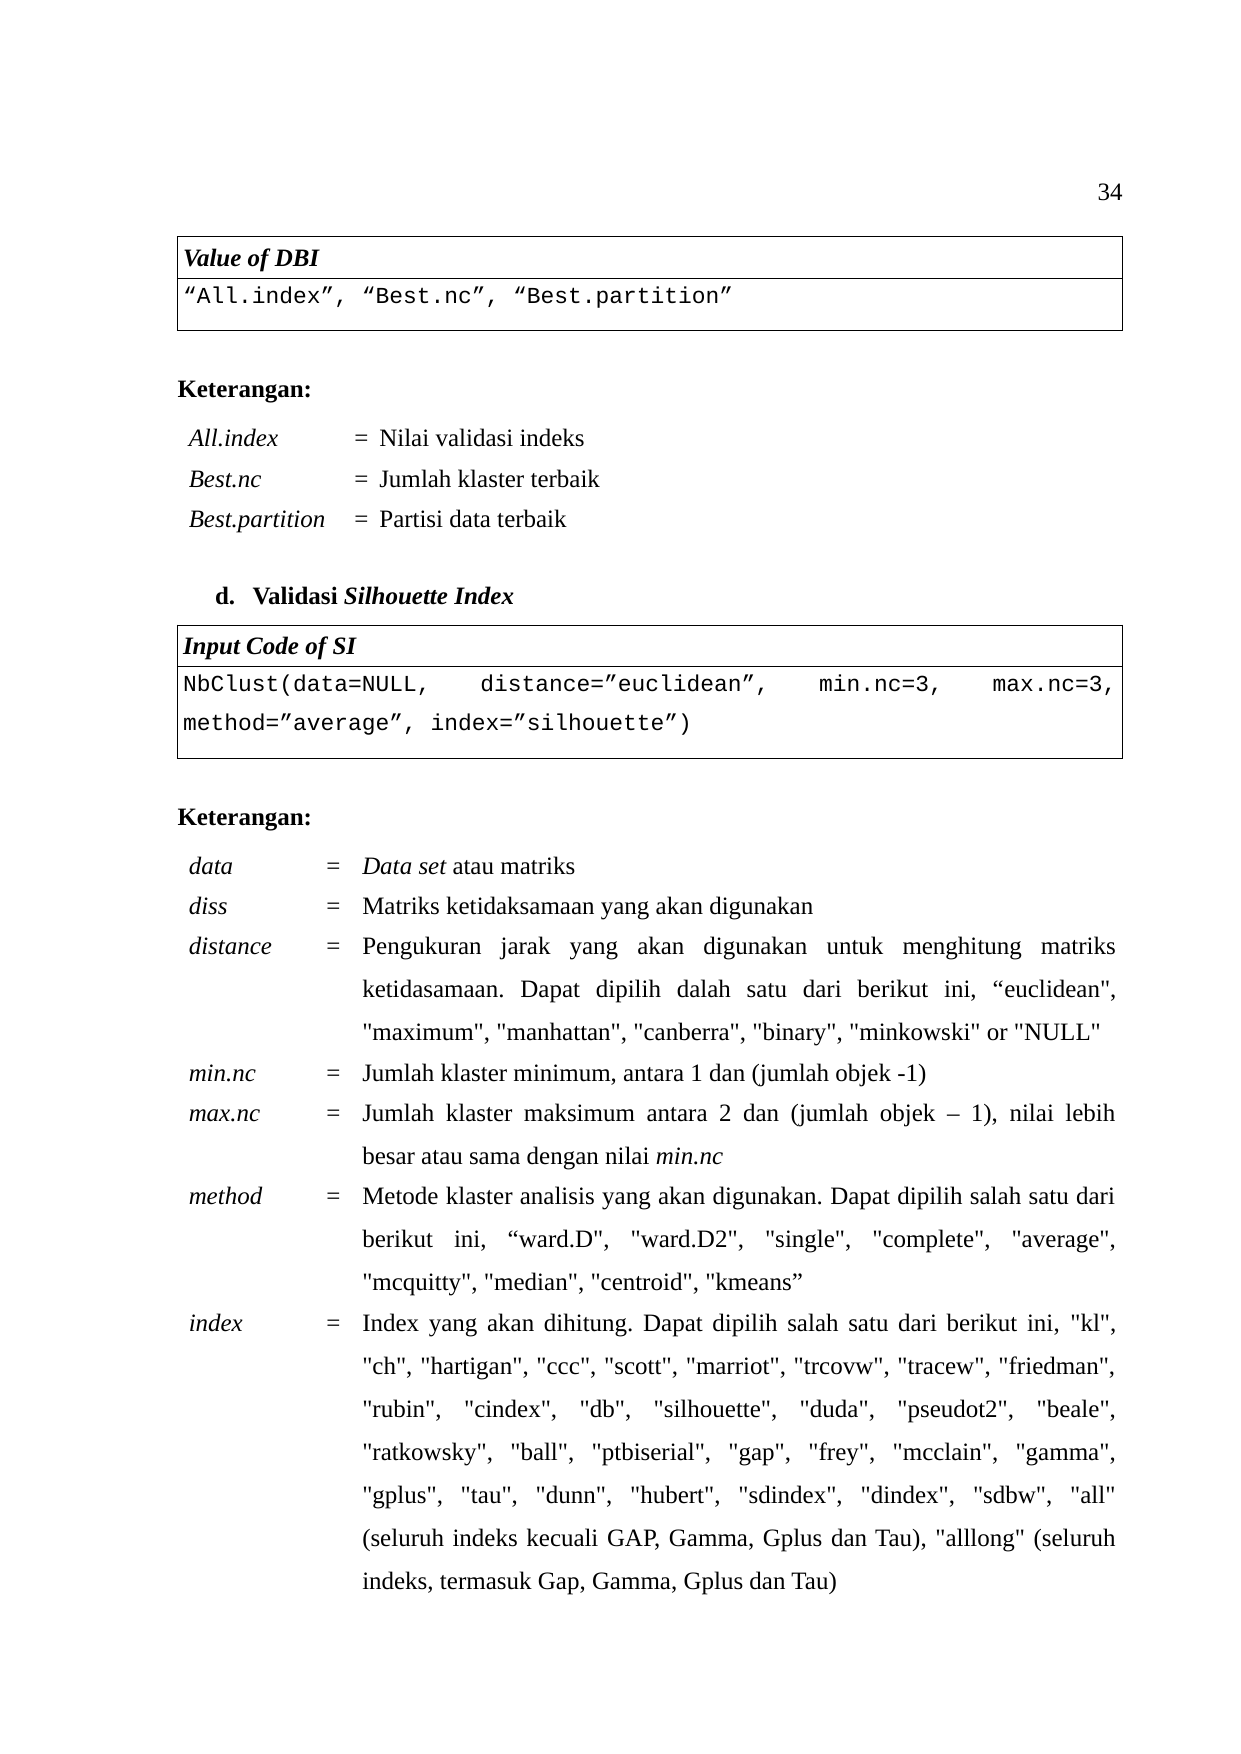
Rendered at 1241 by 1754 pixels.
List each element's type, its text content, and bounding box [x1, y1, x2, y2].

table_header All.index [183, 418, 348, 458]
table_cell diss [183, 885, 320, 925]
table_cell Best.partition [183, 498, 348, 538]
table_cell max.nc [183, 1092, 320, 1175]
table_cell Jumlah klaster maksimum antara 2 dan (jumlah objek – 1), nilai lebih besar atau sama dengan nilai min.nc [356, 1092, 1122, 1175]
table_header data [183, 845, 320, 885]
table_cell Index yang akan dihitung. Dapat dipilih salah satu dari berikut ini, "kl", "ch", "hartigan", "ccc", "scott", "marriot", "trcovw", "tracew", "friedman", "rubin", "cindex", "db", "silhouette", "duda", "pseudot2", "beale", "ratkowsky", "ball", "ptbiserial", "gap", "frey", "mcclain", "gamma", "gplus", "tau", "dunn", "hubert", "sdindex", "dindex", "sdbw", "all" (seluruh indeks kecuali GAP, Gamma, Gplus dan Tau), "alllong" (seluruh indeks, termasuk Gap, Gamma, Gplus dan Tau) [356, 1302, 1122, 1601]
text Keterangan: [177, 374, 1122, 403]
table_header Data set atau matriks [356, 845, 1122, 885]
table_cell = [320, 1175, 356, 1302]
table_cell Jumlah klaster terbaik [374, 458, 1062, 498]
table_cell = [320, 885, 356, 925]
table_cell Matriks ketidaksamaan yang akan digunakan [356, 885, 1122, 925]
table_cell index [183, 1302, 320, 1601]
table_cell Partisi data terbaik [374, 498, 1062, 538]
table_header Value of DBI [178, 237, 1122, 277]
table_cell min.nc [183, 1052, 320, 1092]
table_cell = [349, 458, 373, 498]
table_cell = [320, 1302, 356, 1601]
table_cell NbClust(data=NULL, distance=”euclidean”, min.nc=3, max.nc=3, method=”average”, index=”silhouette”) [178, 667, 1122, 758]
table_cell = [349, 498, 373, 538]
table_cell = [320, 1092, 356, 1175]
table_cell method [183, 1175, 320, 1302]
list Validasi Silhouette Index [215, 581, 1122, 610]
table_cell = [320, 925, 356, 1052]
table_cell Jumlah klaster minimum, antara 1 dan (jumlah objek -1) [356, 1052, 1122, 1092]
table_header = [349, 418, 373, 458]
table_header Nilai validasi indeks [374, 418, 1062, 458]
table_cell Metode klaster analisis yang akan digunakan. Dapat dipilih salah satu dari berikut ini, “ward.D", "ward.D2", "single", "complete", "average", "mcquitty", "median", "centroid", "kmeans” [356, 1175, 1122, 1302]
table_cell = [320, 1052, 356, 1092]
table_cell distance [183, 925, 320, 1052]
table_cell “All.index”, “Best.nc”, “Best.partition” [178, 279, 1122, 330]
text Keterangan: [177, 802, 1122, 831]
table_cell Best.nc [183, 458, 348, 498]
table_cell Pengukuran jarak yang akan digunakan untuk menghitung matriks ketidasamaan. Dapat dipilih dalah satu dari berikut ini, “euclidean", "maximum", "manhattan", "canberra", "binary", "minkowski" or "NULL" [356, 925, 1122, 1052]
table_header = [320, 845, 356, 885]
table_header Input Code of SI [178, 626, 1122, 666]
